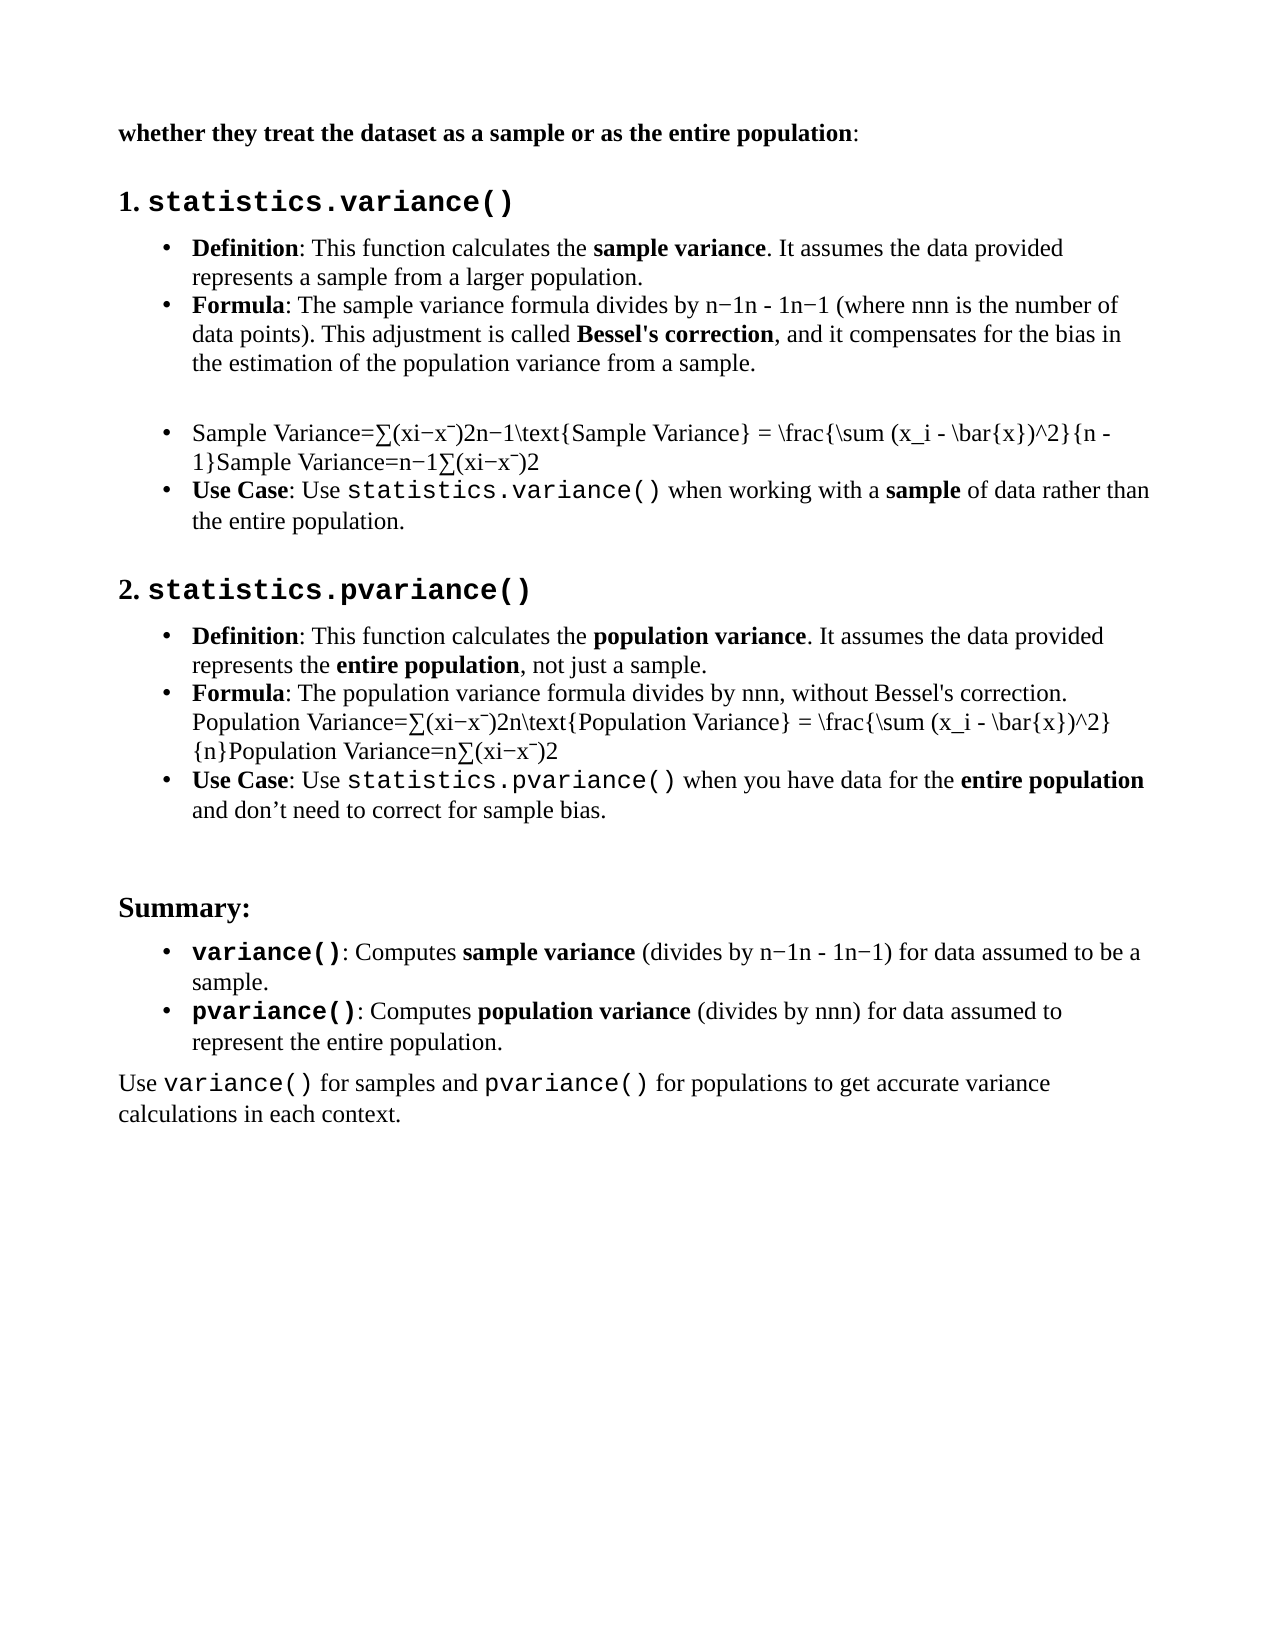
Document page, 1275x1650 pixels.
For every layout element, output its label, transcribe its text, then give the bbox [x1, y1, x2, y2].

text whether they treat the dataset as a sample or as the entire population: [118, 118, 1157, 147]
subtitle 1. statistics.variance() [118, 184, 1157, 220]
list Formula: The sample variance formula divides by n−1n - 1n−1 (where nnn is the number of data points). This adjustment is called Bessel's correction, and it compensates for the bias in the estimation of the population variance from a sample. [162, 290, 1157, 377]
list Use Case: Use statistics.pvariance() when you have data for the entire population and don’t need to correct for sample bias. [162, 765, 1157, 824]
list Definition: This function calculates the population variance. It assumes the data provided represents the entire population, not just a sample. [162, 621, 1157, 678]
list Definition: This function calculates the sample variance. It assumes the data provided represents a sample from a larger population. [162, 233, 1157, 290]
list pvariance(): Computes population variance (divides by nnn) for data assumed to represent the entire population. [162, 996, 1157, 1056]
list Formula: The population variance formula divides by nnn, without Bessel's correction. Population Variance=∑(xi−xˉ)2n\text{Population Variance} = \frac{\sum (x_i - \bar{x})^2}{n}Population Variance=n∑(xi​−xˉ)2​ [162, 678, 1157, 765]
subtitle 2. statistics.pvariance() [118, 572, 1157, 608]
subtitle Summary: [118, 891, 1157, 924]
text Use variance() for samples and pvariance() for populations to get accurate variance calculations in each context. [118, 1068, 1157, 1128]
list Sample Variance=∑(xi−xˉ)2n−1\text{Sample Variance} = \frac{\sum (x_i - \bar{x})^2}{n - 1}Sample Variance=n−1∑(xi​−xˉ)2​ [162, 418, 1157, 475]
list variance(): Computes sample variance (divides by n−1n - 1n−1) for data assumed to be a sample. [162, 937, 1157, 996]
list Use Case: Use statistics.variance() when working with a sample of data rather than the entire population. [162, 475, 1157, 535]
